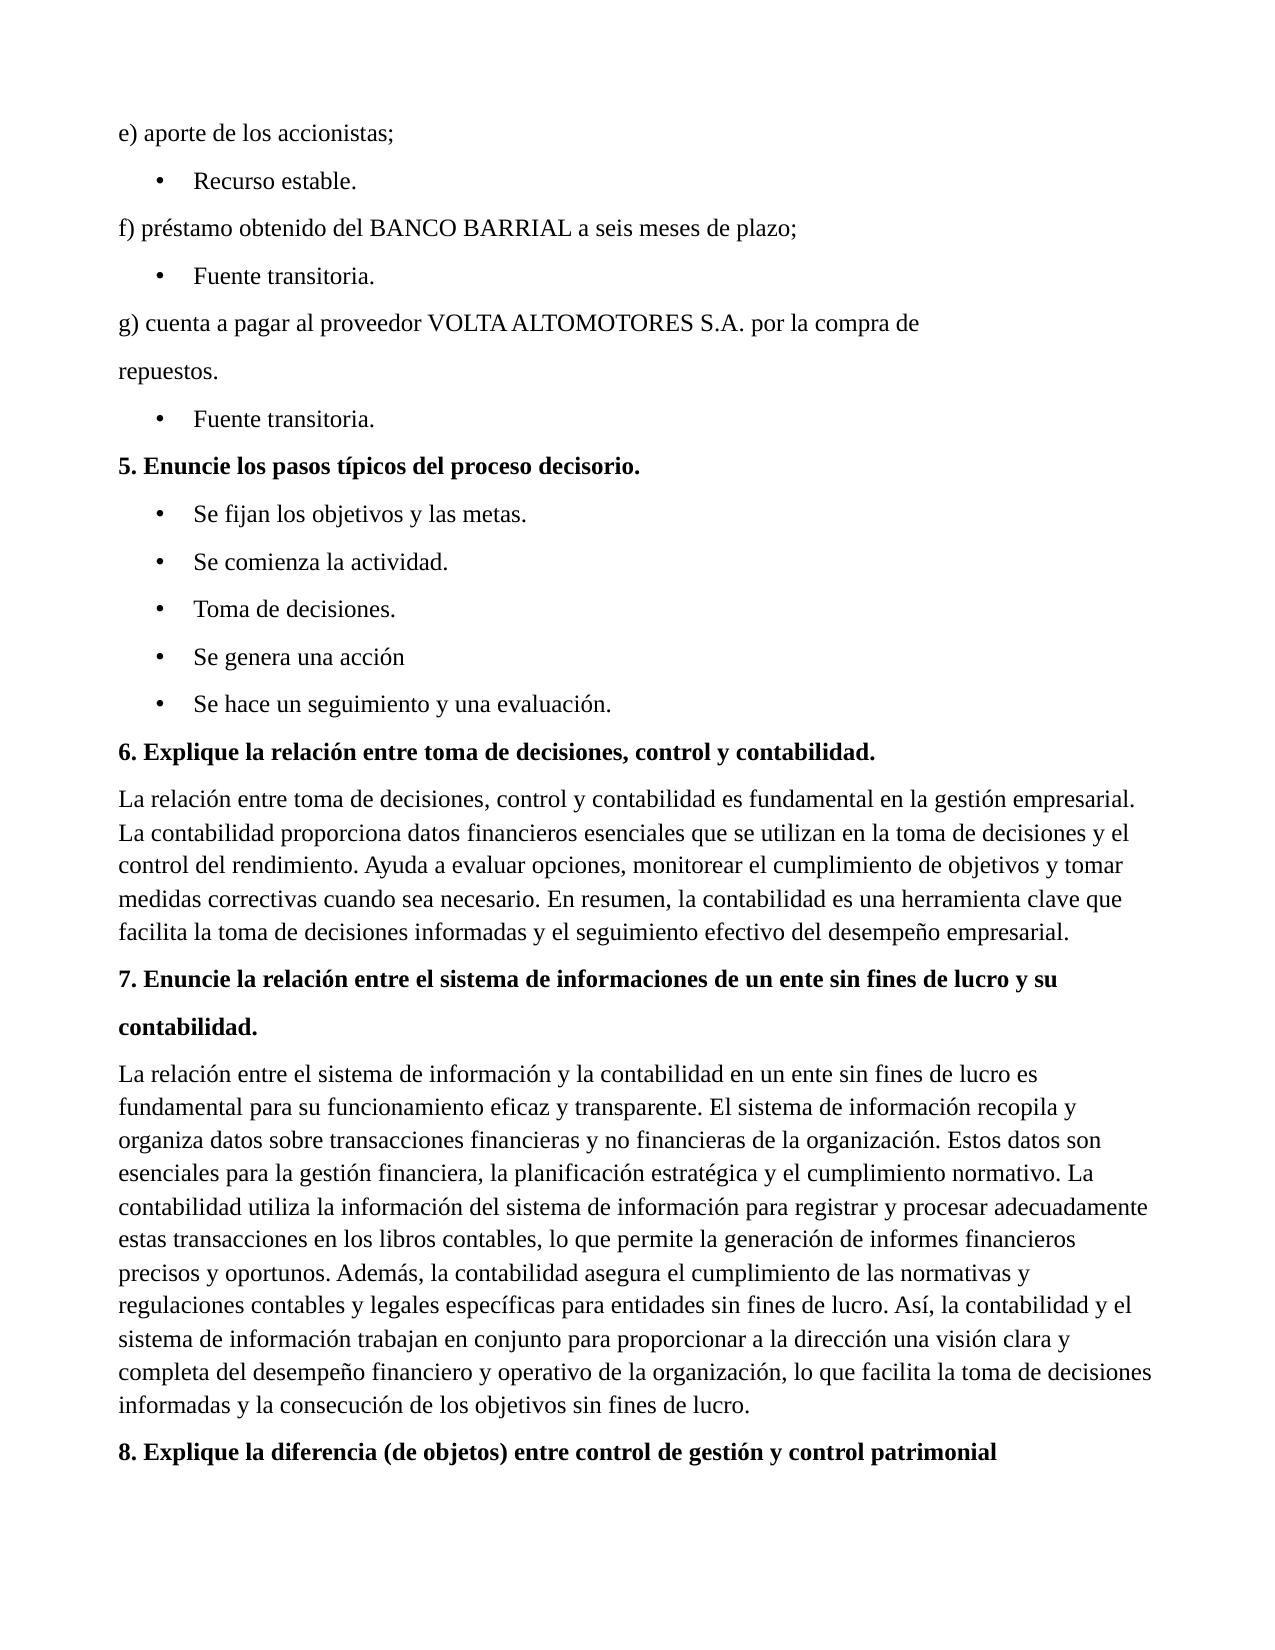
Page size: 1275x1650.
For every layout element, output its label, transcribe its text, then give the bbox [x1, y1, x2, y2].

text repuestos. [118, 356, 1157, 385]
text 8. Explique la diferencia (de objetos) entre control de gestión y control patrimonial [118, 1437, 1157, 1466]
list Se hace un seguimiento y una evaluación. [156, 689, 1157, 718]
list Fuente transitoria. [156, 404, 1157, 432]
list Toma de decisiones. [156, 594, 1157, 623]
text g) cuenta a pagar al proveedor VOLTA ALTOMOTORES S.A. por la compra de [118, 308, 1157, 337]
list Se fijan los objetivos y las metas. [156, 499, 1157, 528]
text 6. Explique la relación entre toma de decisiones, control y contabilidad. [118, 737, 1157, 766]
list Fuente transitoria. [156, 261, 1157, 290]
text contabilidad. [118, 1012, 1157, 1041]
list Se genera una acción [156, 642, 1157, 671]
text 7. Enuncie la relación entre el sistema de informaciones de un ente sin fines de lucro y su [118, 964, 1157, 993]
text e) aporte de los accionistas; [118, 118, 1157, 147]
text La relación entre el sistema de información y la contabilidad en un ente sin fines de lucro es fundamental para su funcionamiento eficaz y transparente. El sistema de información recopila y organiza datos sobre transacciones financieras y no financieras de la organización. Estos datos son esenciales para la gestión financiera, la planificación estratégica y el cumplimiento normativo. La contabilidad utiliza la información del sistema de información para registrar y procesar adecuadamente estas transacciones en los libros contables, lo que permite la generación de informes financieros precisos y oportunos. Además, la contabilidad asegura el cumplimiento de las normativas y regulaciones contables y legales específicas para entidades sin fines de lucro. Así, la contabilidad y el sistema de información trabajan en conjunto para proporcionar a la dirección una visión clara y completa del desempeño financiero y operativo de la organización, lo que facilita la toma de decisiones informadas y la consecución de los objetivos sin fines de lucro. [118, 1059, 1157, 1418]
list Se comienza la actividad. [156, 547, 1157, 575]
text 5. Enuncie los pasos típicos del proceso decisorio. [118, 451, 1157, 480]
list Recurso estable. [156, 166, 1157, 194]
text f) préstamo obtenido del BANCO BARRIAL a seis meses de plazo; [118, 213, 1157, 242]
text La relación entre toma de decisiones, control y contabilidad es fundamental en la gestión empresarial. La contabilidad proporciona datos financieros esenciales que se utilizan en la toma de decisiones y el control del rendimiento. Ayuda a evaluar opciones, monitorear el cumplimiento de objetivos y tomar medidas correctivas cuando sea necesario. En resumen, la contabilidad es una herramienta clave que facilita la toma de decisiones informadas y el seguimiento efectivo del desempeño empresarial. [118, 784, 1157, 945]
